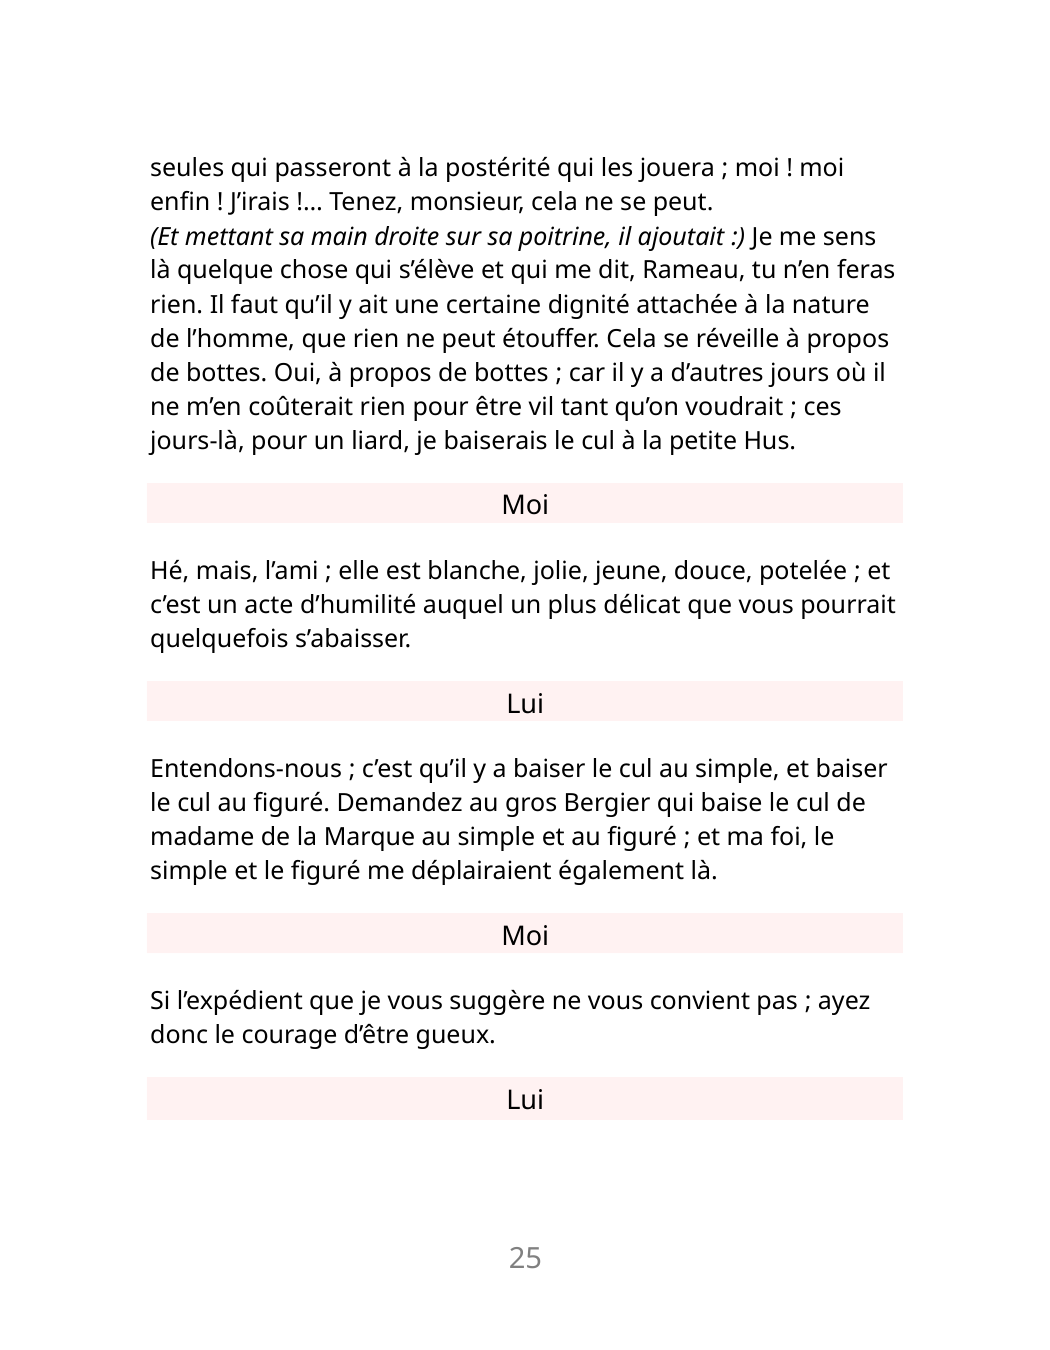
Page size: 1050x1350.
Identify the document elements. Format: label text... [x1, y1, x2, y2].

text (Et mettant sa main droite sur sa poitrine, il ajoutait :) Je me sens là quelque chose qui s’élève et qui me dit, Rameau, tu n’en feras rien. Il faut qu’il y ait une certaine dignité attachée à la nature de l’homme, que rien ne peut étouffer. Cela se réveille à propos de bottes. Oui, à propos de bottes ; car il y a d’autres jours où il ne m’en coûterait rien pour être vil tant qu’on voudrait ; ces jours-là, pour un liard, je baiserais le cul à la petite Hus. [150, 218, 900, 457]
text Si l’expédient que je vous suggère ne vous convient pas ; ayez donc le courage d’être gueux. [150, 982, 900, 1051]
text seules qui passeront à la postérité qui les jouera ; moi ! moi enfin ! J’irais !… Tenez, monsieur, cela ne se peut. [150, 150, 900, 218]
text Lui [147, 681, 903, 721]
text Lui [147, 1077, 903, 1120]
text Moi [147, 913, 903, 953]
text Hé, mais, l’ami ; elle est blanche, jolie, jeune, douce, potelée ; et c’est un acte d’humilité auquel un plus délicat que vous pourrait quelquefois s’abaisser. [150, 552, 900, 654]
text Moi [147, 483, 903, 523]
text Entendons-nous ; c’est qu’il y a baiser le cul au simple, et baiser le cul au figuré. Demandez au gros Bergier qui baise le cul de madame de la Marque au simple et au figuré ; et ma foi, le simple et le figuré me déplairaient également là. [150, 750, 900, 887]
